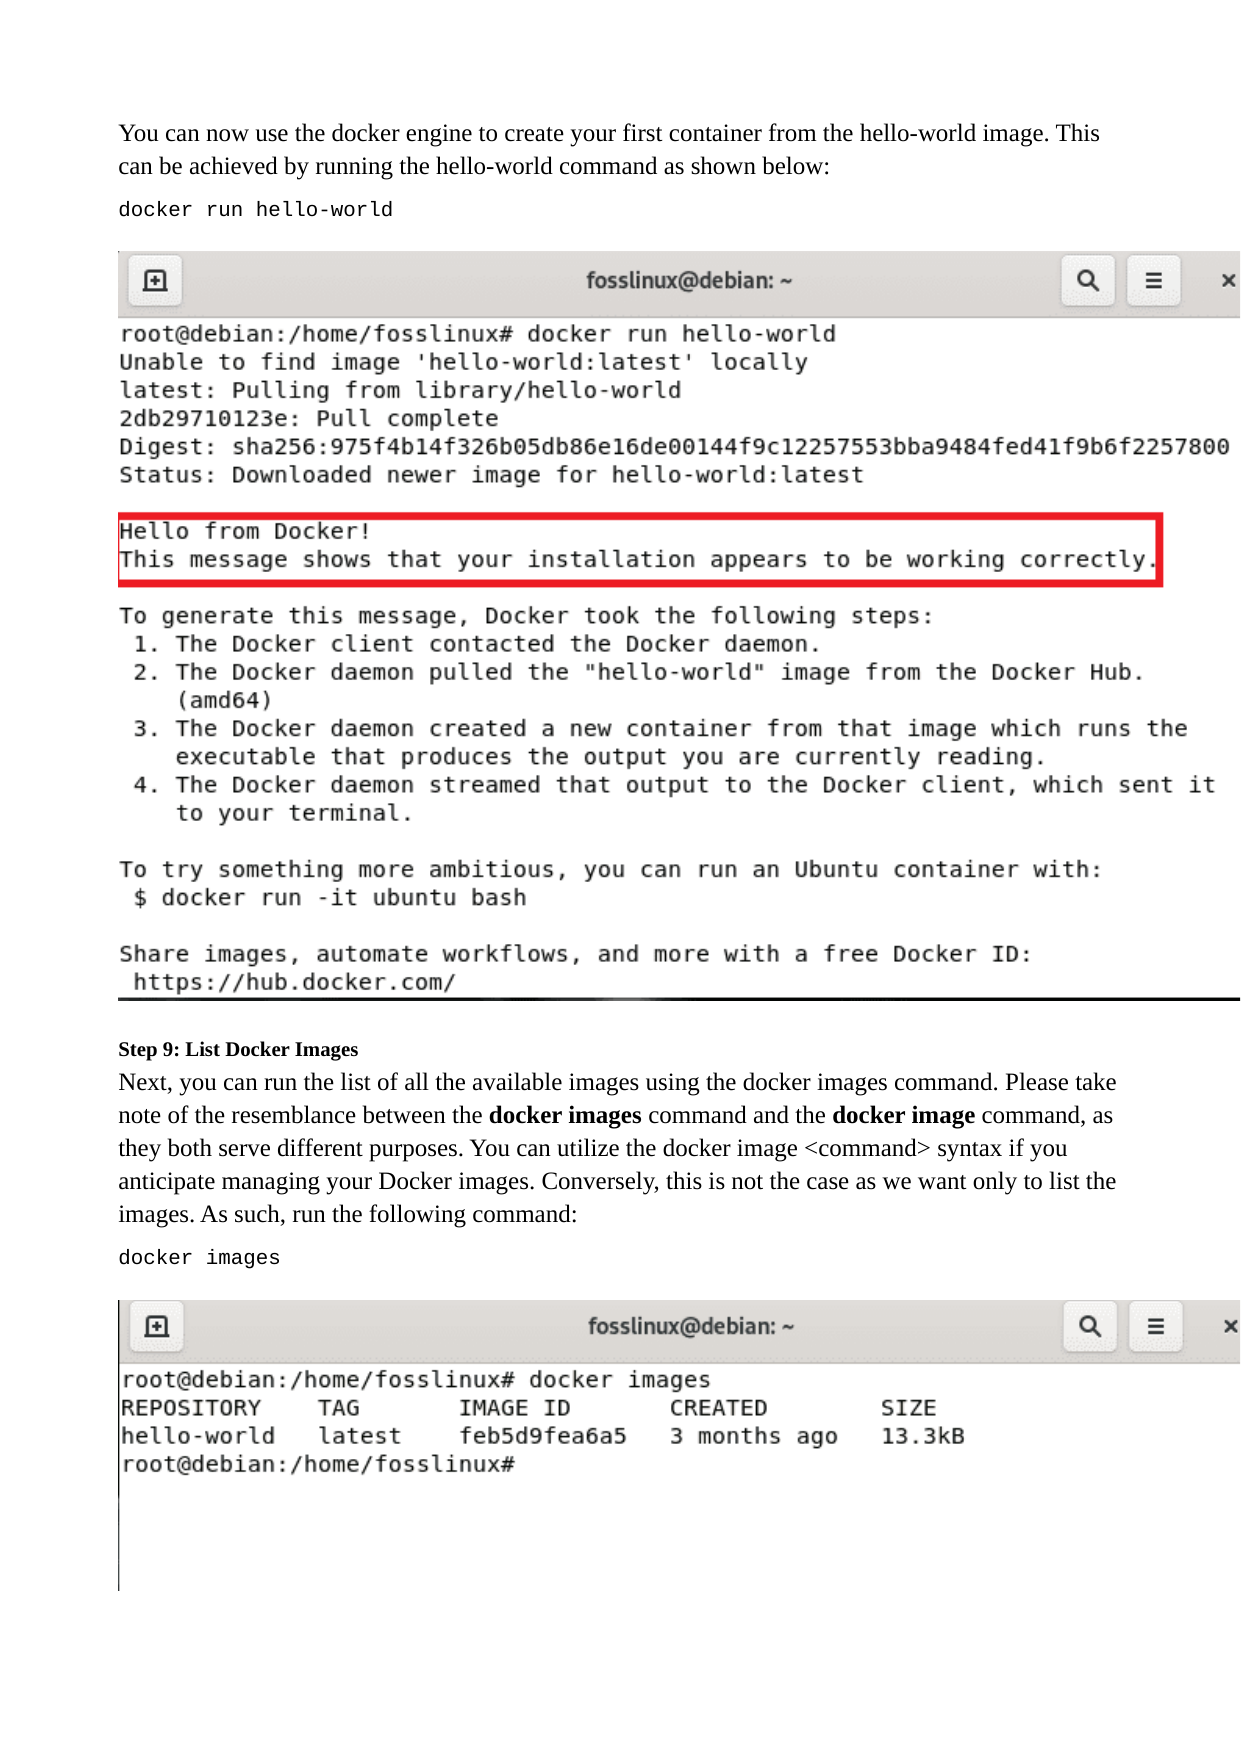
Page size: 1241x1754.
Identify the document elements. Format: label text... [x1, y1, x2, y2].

text docker run hello-world [118, 199, 1122, 222]
picture [118, 251, 1241, 1001]
text You can now use the docker engine to create your first container from the hello-world image. This can be achieved by running the hello-world command as shown below: [118, 118, 1122, 180]
picture [118, 1300, 1241, 1591]
text Next, you can run the list of all the available images using the docker images command. Please take note of the resemblance between the docker images command and the docker image command, as they both serve different purposes. You can utilize the docker image <command> syntax if you anticipate managing your Docker images. Conversely, this is not the case as we want only to list the images. As such, run the following command: [118, 1067, 1122, 1228]
text docker images [118, 1247, 1122, 1271]
subtitle Step 9: List Docker Images [118, 1037, 1122, 1061]
